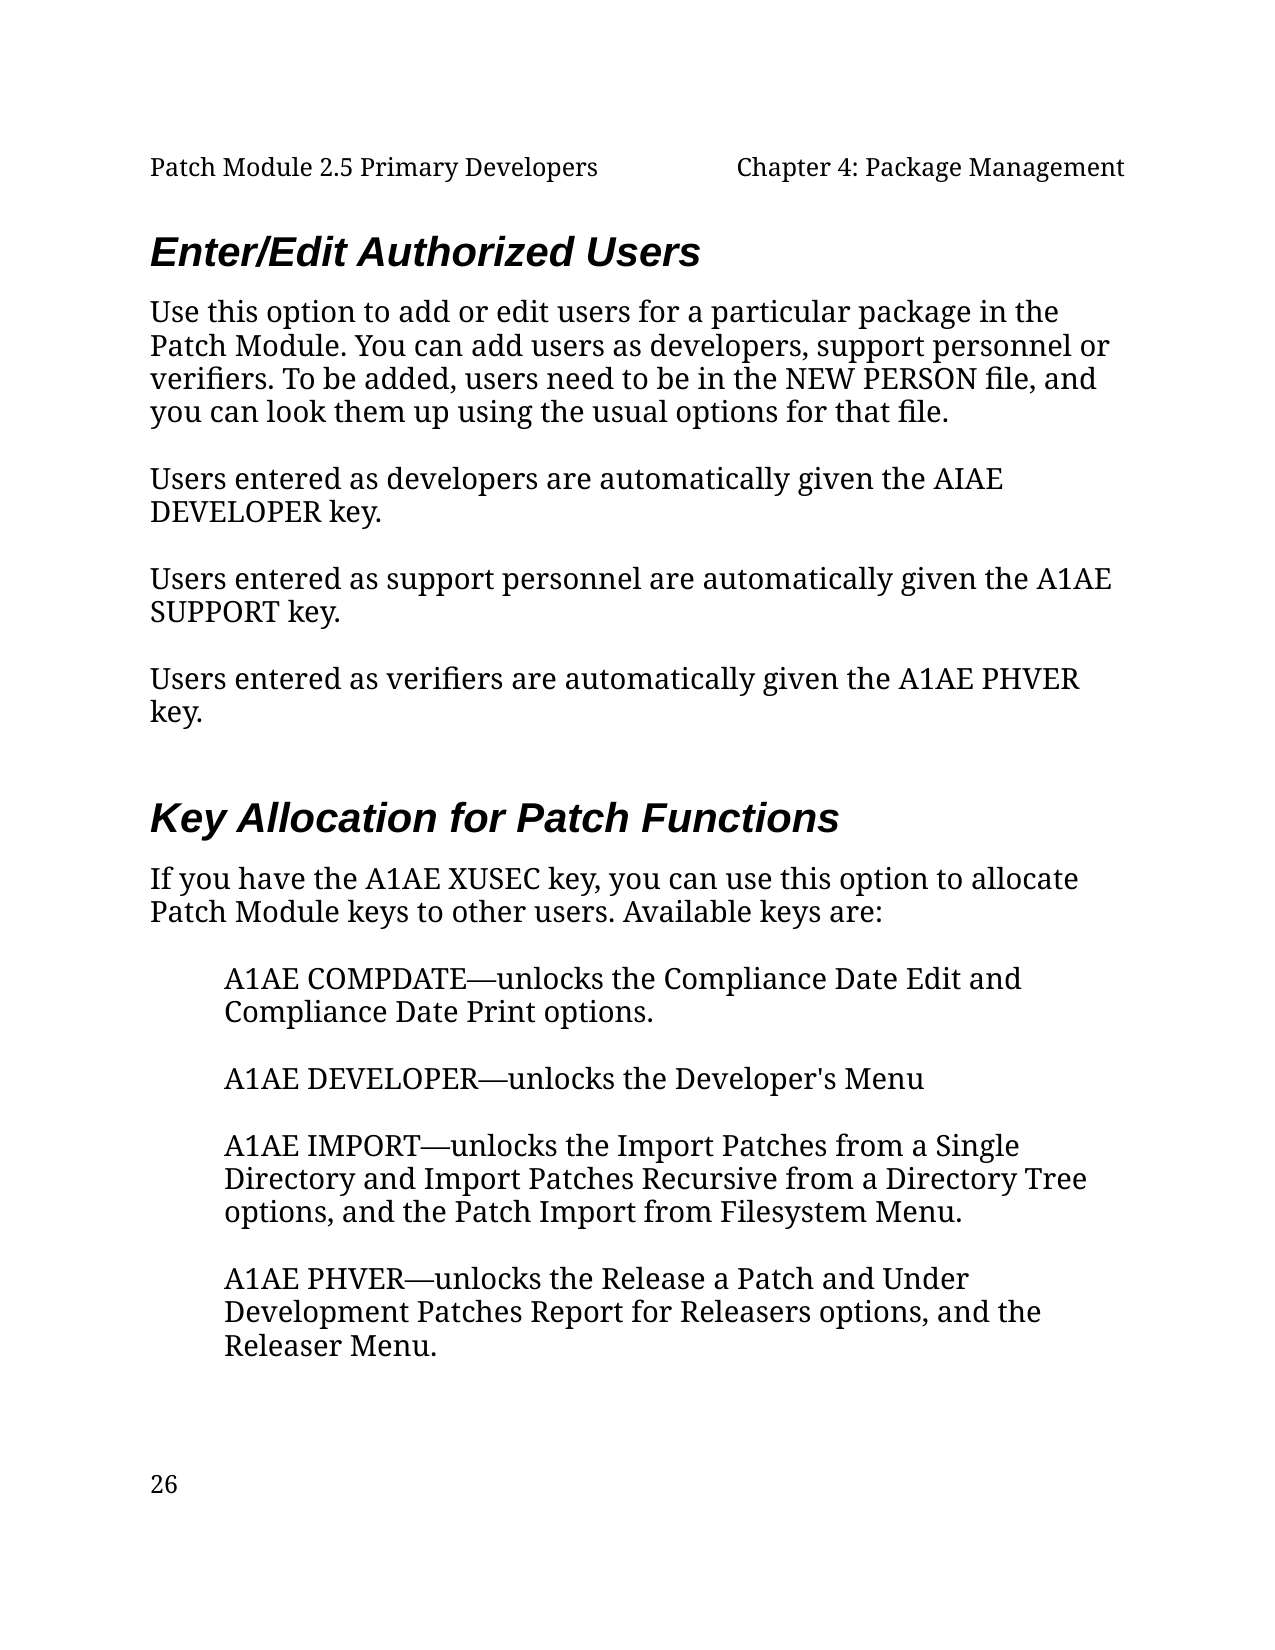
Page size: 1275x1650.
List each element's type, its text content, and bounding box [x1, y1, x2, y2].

subtitle Key Allocation for Patch Functions [150, 779, 1125, 846]
text A1AE COMPDATE—unlocks the Compliance Date Edit and Compliance Date Print options. [224, 963, 1125, 1029]
text A1AE PHVER—unlocks the Release a Patch and Under Development Patches Report for Releasers options, and the Releaser Menu. [224, 1263, 1125, 1363]
text A1AE IMPORT—unlocks the Import Patches from a Single Directory and Import Patches Recursive from a Directory Tree options, and the Patch Import from Filesystem Menu. [224, 1129, 1125, 1229]
text If you have the A1AE XUSEC key, you can use this option to allocate Patch Module keys to other users. Available keys are: [150, 863, 1125, 929]
text Users entered as verifiers are automatically given the A1AE PHVER key. [150, 663, 1125, 729]
text Use this option to add or edit users for a particular package in the Patch Module. You can add users as developers, support personnel or verifiers. To be added, users need to be in the NEW PERSON file, and you can look them up using the usual options for that file. [150, 296, 1125, 429]
text A1AE DEVELOPER—unlocks the Developer's Menu [224, 1063, 1125, 1096]
subtitle Enter/Edit Authorized Users [150, 213, 1125, 279]
text Users entered as developers are automatically given the AIAE DEVELOPER key. [150, 463, 1125, 529]
text Users entered as support personnel are automatically given the A1AE SUPPORT key. [150, 563, 1125, 629]
